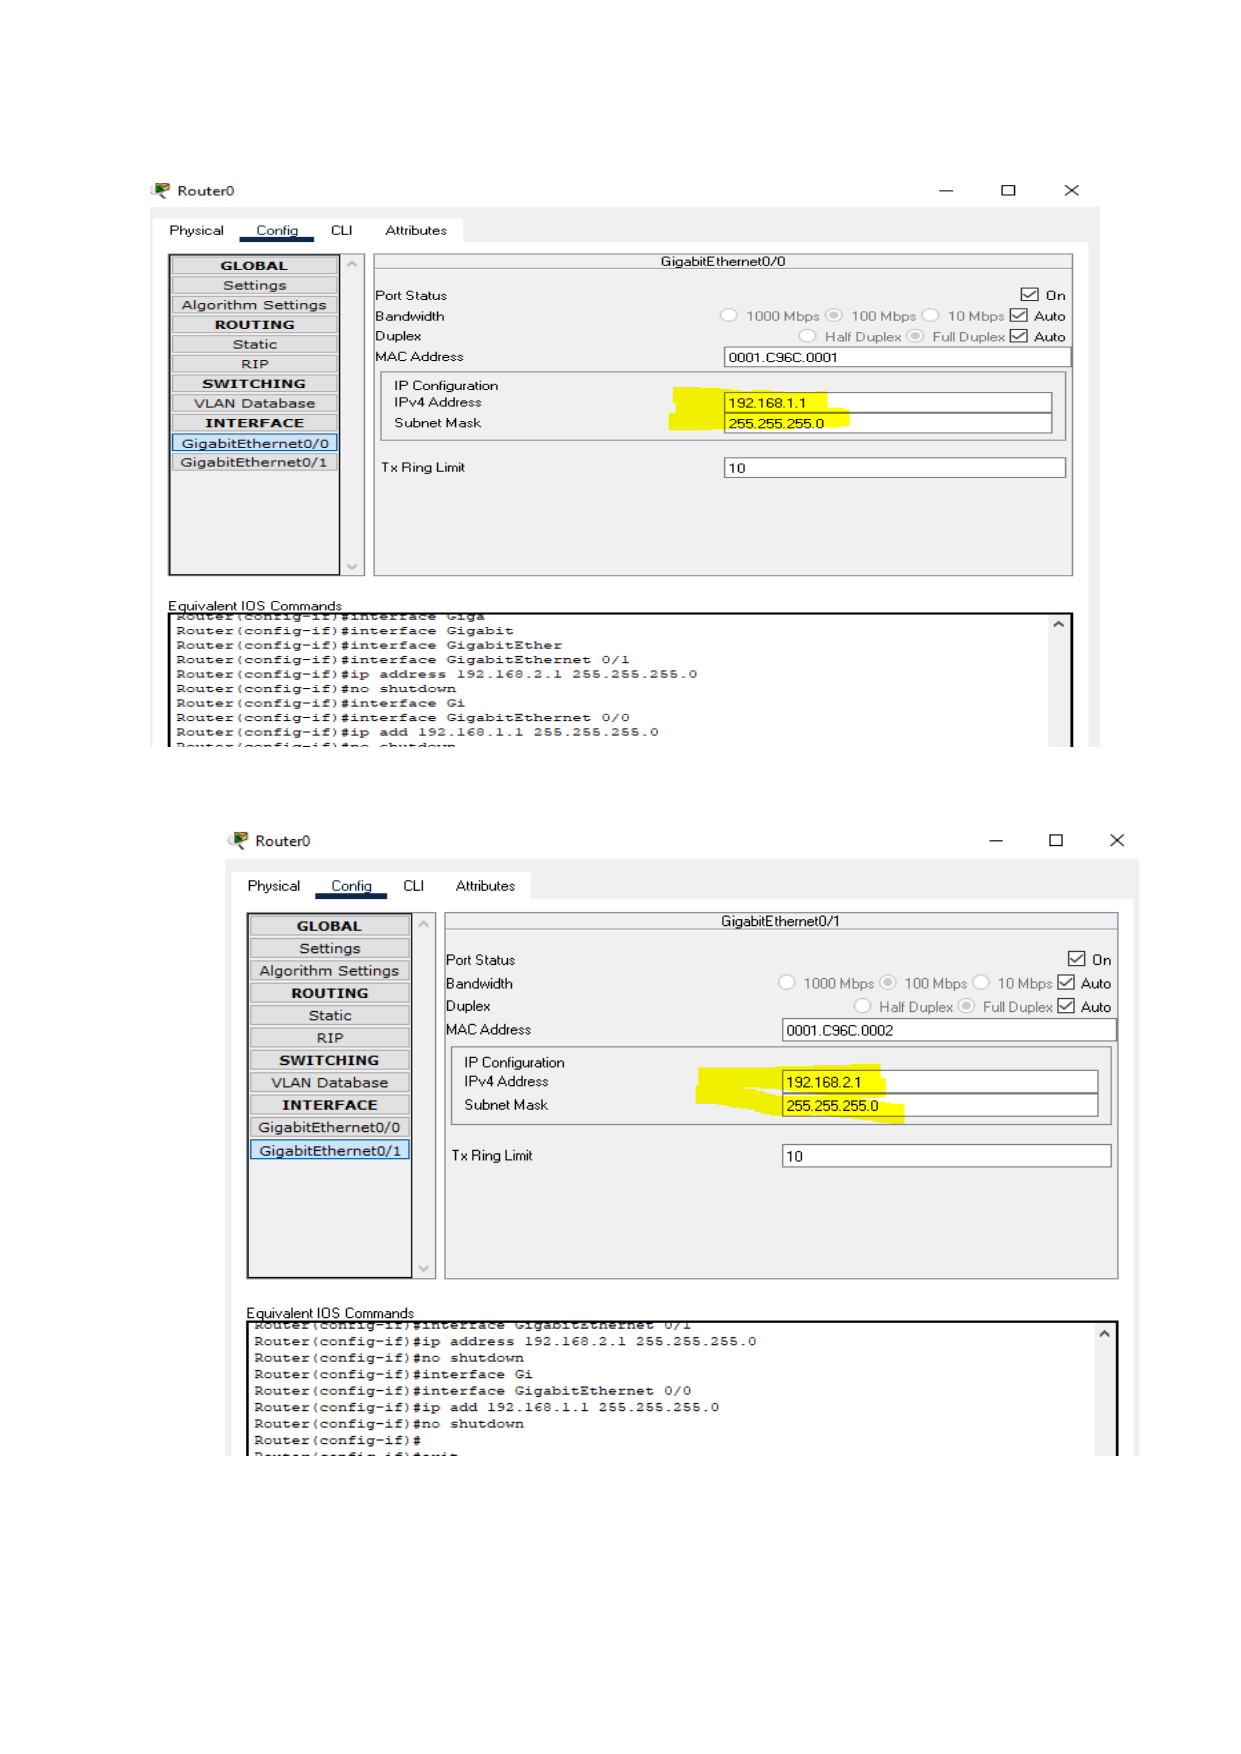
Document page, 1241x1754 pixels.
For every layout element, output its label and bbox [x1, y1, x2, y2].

picture [225, 826, 1139, 1456]
picture [150, 180, 1100, 747]
